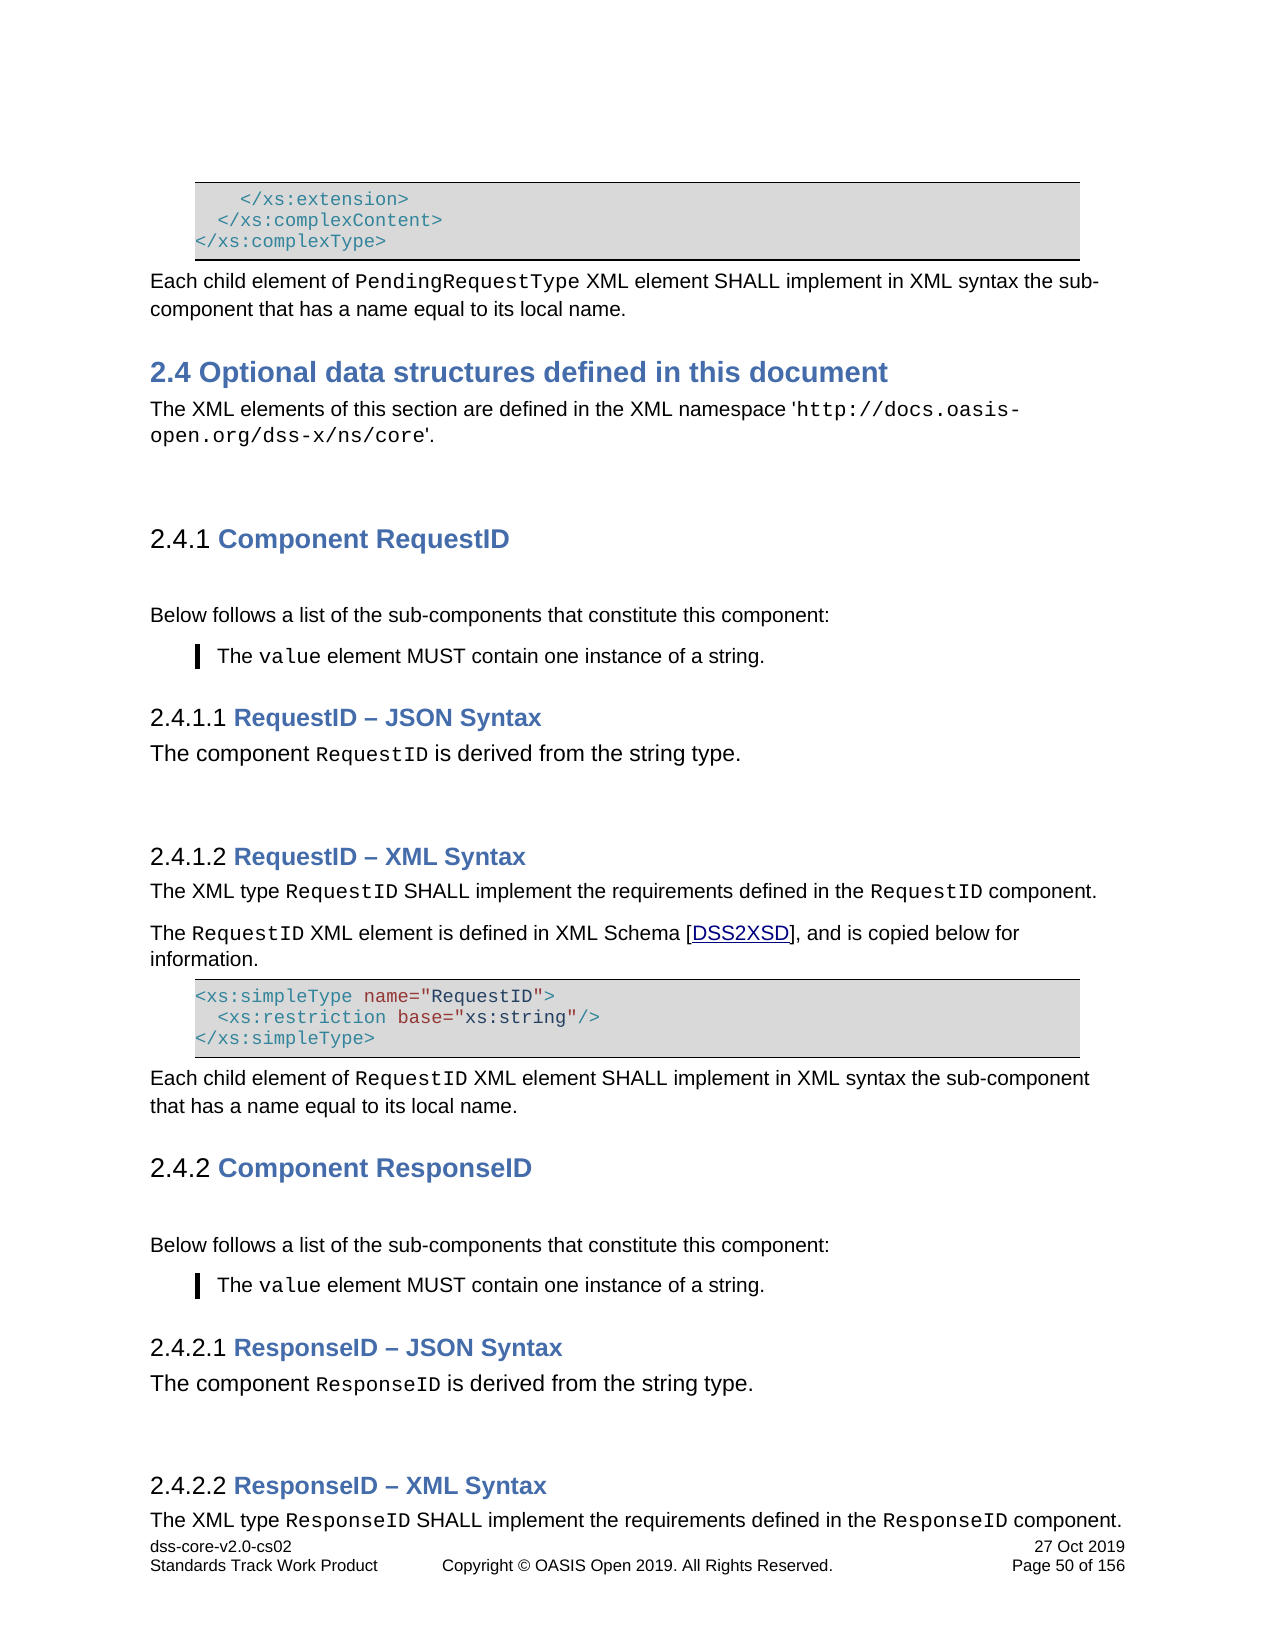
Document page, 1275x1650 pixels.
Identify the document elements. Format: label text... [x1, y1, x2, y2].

subtitle Component ResponseID [150, 1152, 1125, 1184]
text </xs:simpleType> [195, 1022, 1080, 1057]
text Each child element of PendingRequestType XML element SHALL implement in XML syntax the sub-component that has a name equal to its local name. [150, 269, 1125, 320]
subtitle ResponseID – XML Syntax [150, 1471, 1125, 1500]
text The component RequestID is derived from the string type. [150, 740, 1125, 768]
text </xs:extension> [195, 183, 1080, 203]
text The component ResponseID is derived from the string type. [150, 1369, 1125, 1397]
subtitle RequestID – JSON Syntax [150, 703, 1125, 732]
text The XML elements of this section are defined in the XML namespace 'http://docs.oasis-open.org/dss-x/ns/core'. [150, 397, 1125, 449]
text The value element MUST contain one instance of a string. [200, 644, 1080, 669]
subtitle Component RequestID [150, 523, 1125, 554]
text Each child element of RequestID XML element SHALL implement in XML syntax the sub-component that has a name equal to its local name. [150, 1066, 1125, 1117]
text Below follows a list of the sub-components that constitute this component: [150, 1233, 1125, 1257]
text The RequestID XML element is defined in XML Schema [DSS2XSD], and is copied below for information. [150, 921, 1125, 971]
text </xs:complexContent> [195, 203, 1080, 225]
text Below follows a list of the sub-components that constitute this component: [150, 603, 1125, 627]
text <xs:restriction base="xs:string"/> [195, 1001, 1080, 1022]
text <xs:simpleType name="RequestID"> [195, 980, 1080, 1001]
text </xs:complexType> [195, 225, 1080, 259]
text The value element MUST contain one instance of a string. [200, 1273, 1080, 1299]
subtitle Optional data structures defined in this document [150, 355, 1125, 389]
text The XML type ResponseID SHALL implement the requirements defined in the ResponseID component. [150, 1508, 1125, 1534]
subtitle ResponseID – JSON Syntax [150, 1332, 1125, 1361]
subtitle RequestID – XML Syntax [150, 842, 1125, 870]
text The XML type RequestID SHALL implement the requirements defined in the RequestID component. [150, 879, 1125, 904]
